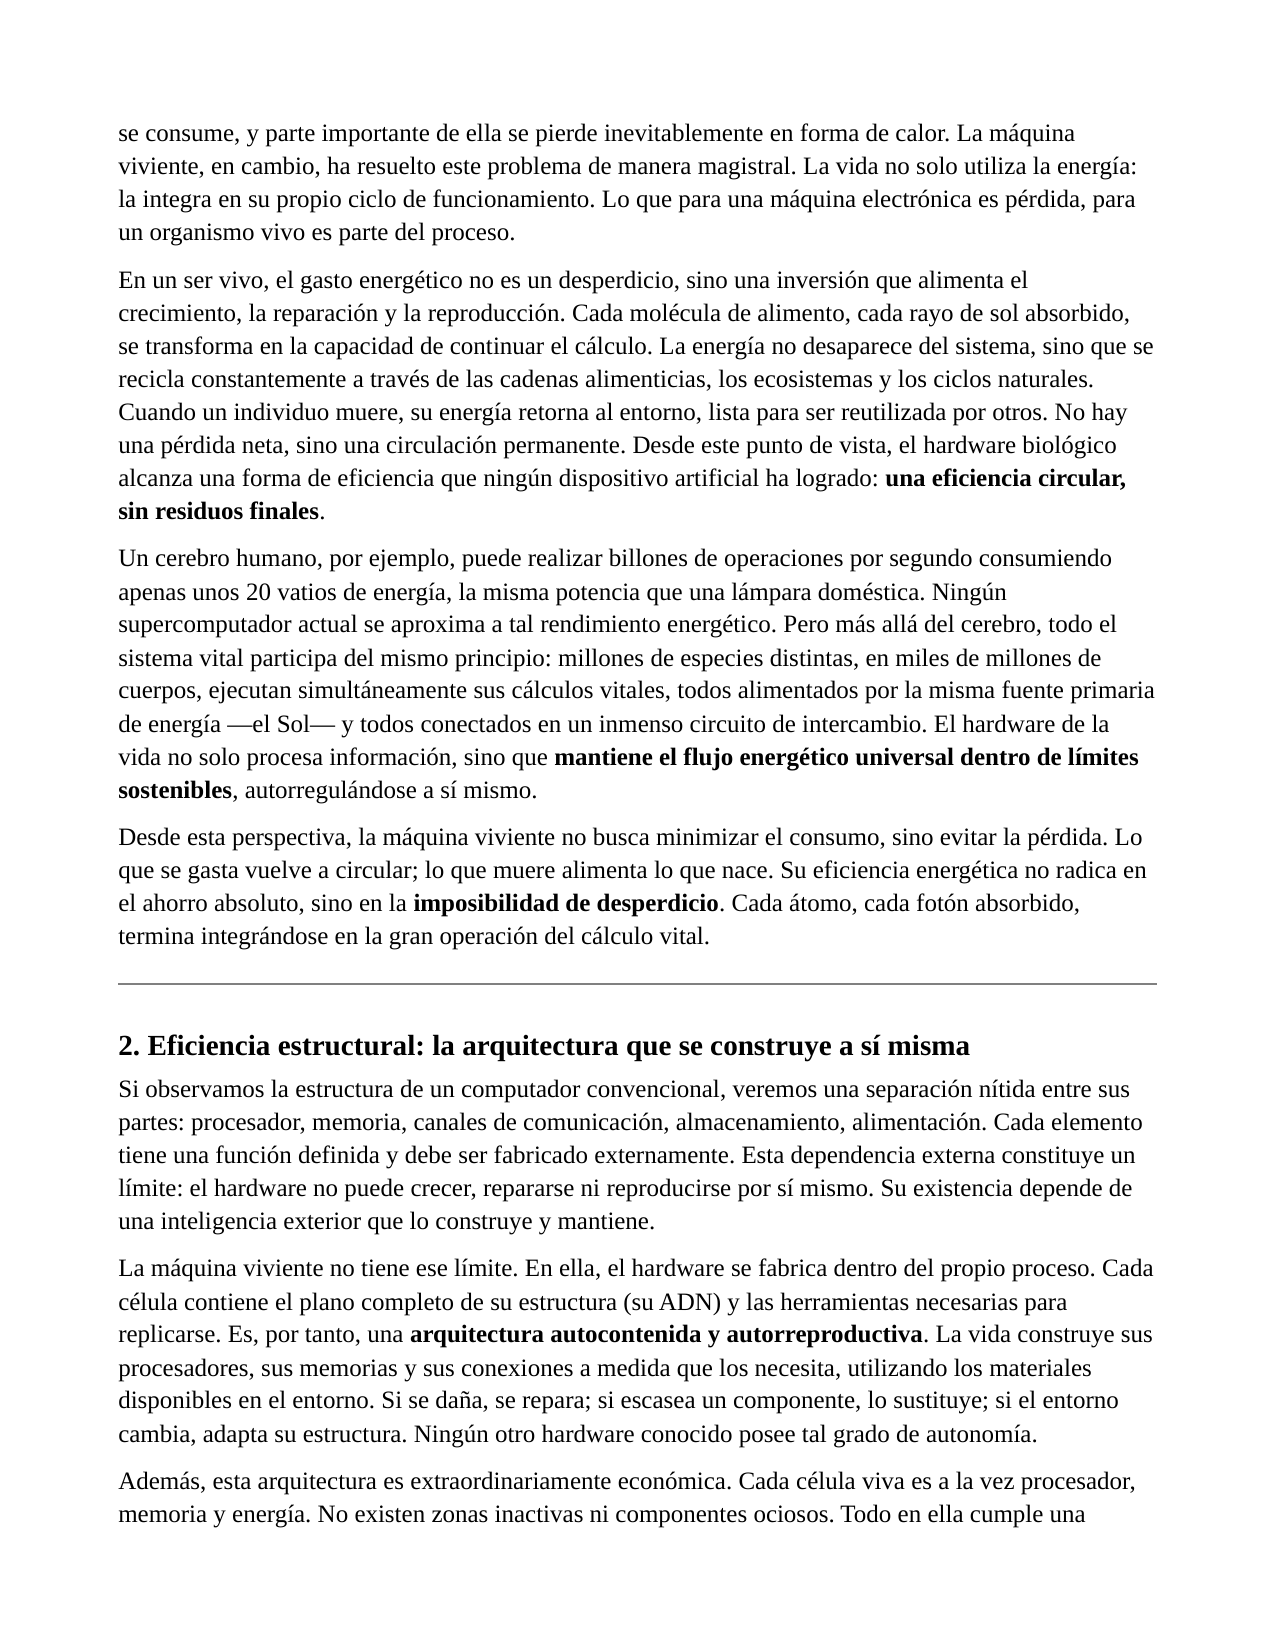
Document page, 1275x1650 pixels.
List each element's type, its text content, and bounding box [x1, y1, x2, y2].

text Si observamos la estructura de un computador convencional, veremos una separación nítida entre sus partes: procesador, memoria, canales de comunicación, almacenamiento, alimentación. Cada elemento tiene una función definida y debe ser fabricado externamente. Esta dependencia externa constituye un límite: el hardware no puede crecer, repararse ni reproducirse por sí mismo. Su existencia depende de una inteligencia exterior que lo construye y mantiene. [118, 1074, 1157, 1235]
text La máquina viviente no tiene ese límite. En ella, el hardware se fabrica dentro del propio proceso. Cada célula contiene el plano completo de su estructura (su ADN) y las herramientas necesarias para replicarse. Es, por tanto, una arquitectura autocontenida y autorreproductiva. La vida construye sus procesadores, sus memorias y sus conexiones a medida que los necesita, utilizando los materiales disponibles en el entorno. Si se daña, se repara; si escasea un componente, lo sustituye; si el entorno cambia, adapta su estructura. Ningún otro hardware conocido posee tal grado de autonomía. [118, 1253, 1157, 1447]
text Un cerebro humano, por ejemplo, puede realizar billones de operaciones por segundo consumiendo apenas unos 20 vatios de energía, la misma potencia que una lámpara doméstica. Ningún supercomputador actual se aproxima a tal rendimiento energético. Pero más allá del cerebro, todo el sistema vital participa del mismo principio: millones de especies distintas, en miles de millones de cuerpos, ejecutan simultáneamente sus cálculos vitales, todos alimentados por la misma fuente primaria de energía —el Sol— y todos conectados en un inmenso circuito de intercambio. El hardware de la vida no solo procesa información, sino que mantiene el flujo energético universal dentro de límites sostenibles, autorregulándose a sí mismo. [118, 543, 1157, 803]
text En un ser vivo, el gasto energético no es un desperdicio, sino una inversión que alimenta el crecimiento, la reparación y la reproducción. Cada molécula de alimento, cada rayo de sol absorbido, se transforma en la capacidad de continuar el cálculo. La energía no desaparece del sistema, sino que se recicla constantemente a través de las cadenas alimenticias, los ecosistemas y los ciclos naturales. Cuando un individuo muere, su energía retorna al entorno, lista para ser reutilizada por otros. No hay una pérdida neta, sino una circulación permanente. Desde este punto de vista, el hardware biológico alcanza una forma de eficiencia que ningún dispositivo artificial ha logrado: una eficiencia circular, sin residuos finales. [118, 265, 1157, 525]
text Desde esta perspectiva, la máquina viviente no busca minimizar el consumo, sino evitar la pérdida. Lo que se gasta vuelve a circular; lo que muere alimenta lo que nace. Su eficiencia energética no radica en el ahorro absoluto, sino en la imposibilidad de desperdicio. Cada átomo, cada fotón absorbido, termina integrándose en la gran operación del cálculo vital. [118, 822, 1157, 950]
subtitle 2. Eficiencia estructural: la arquitectura que se construye a sí misma [118, 1028, 1157, 1061]
text se consume, y parte importante de ella se pierde inevitablemente en forma de calor. La máquina viviente, en cambio, ha resuelto este problema de manera magistral. La vida no solo utiliza la energía: la integra en su propio ciclo de funcionamiento. Lo que para una máquina electrónica es pérdida, para un organismo vivo es parte del proceso. [118, 118, 1157, 246]
text Además, esta arquitectura es extraordinariamente económica. Cada célula viva es a la vez procesador, memoria y energía. No existen zonas inactivas ni componentes ociosos. Todo en ella cumple una [118, 1466, 1157, 1528]
